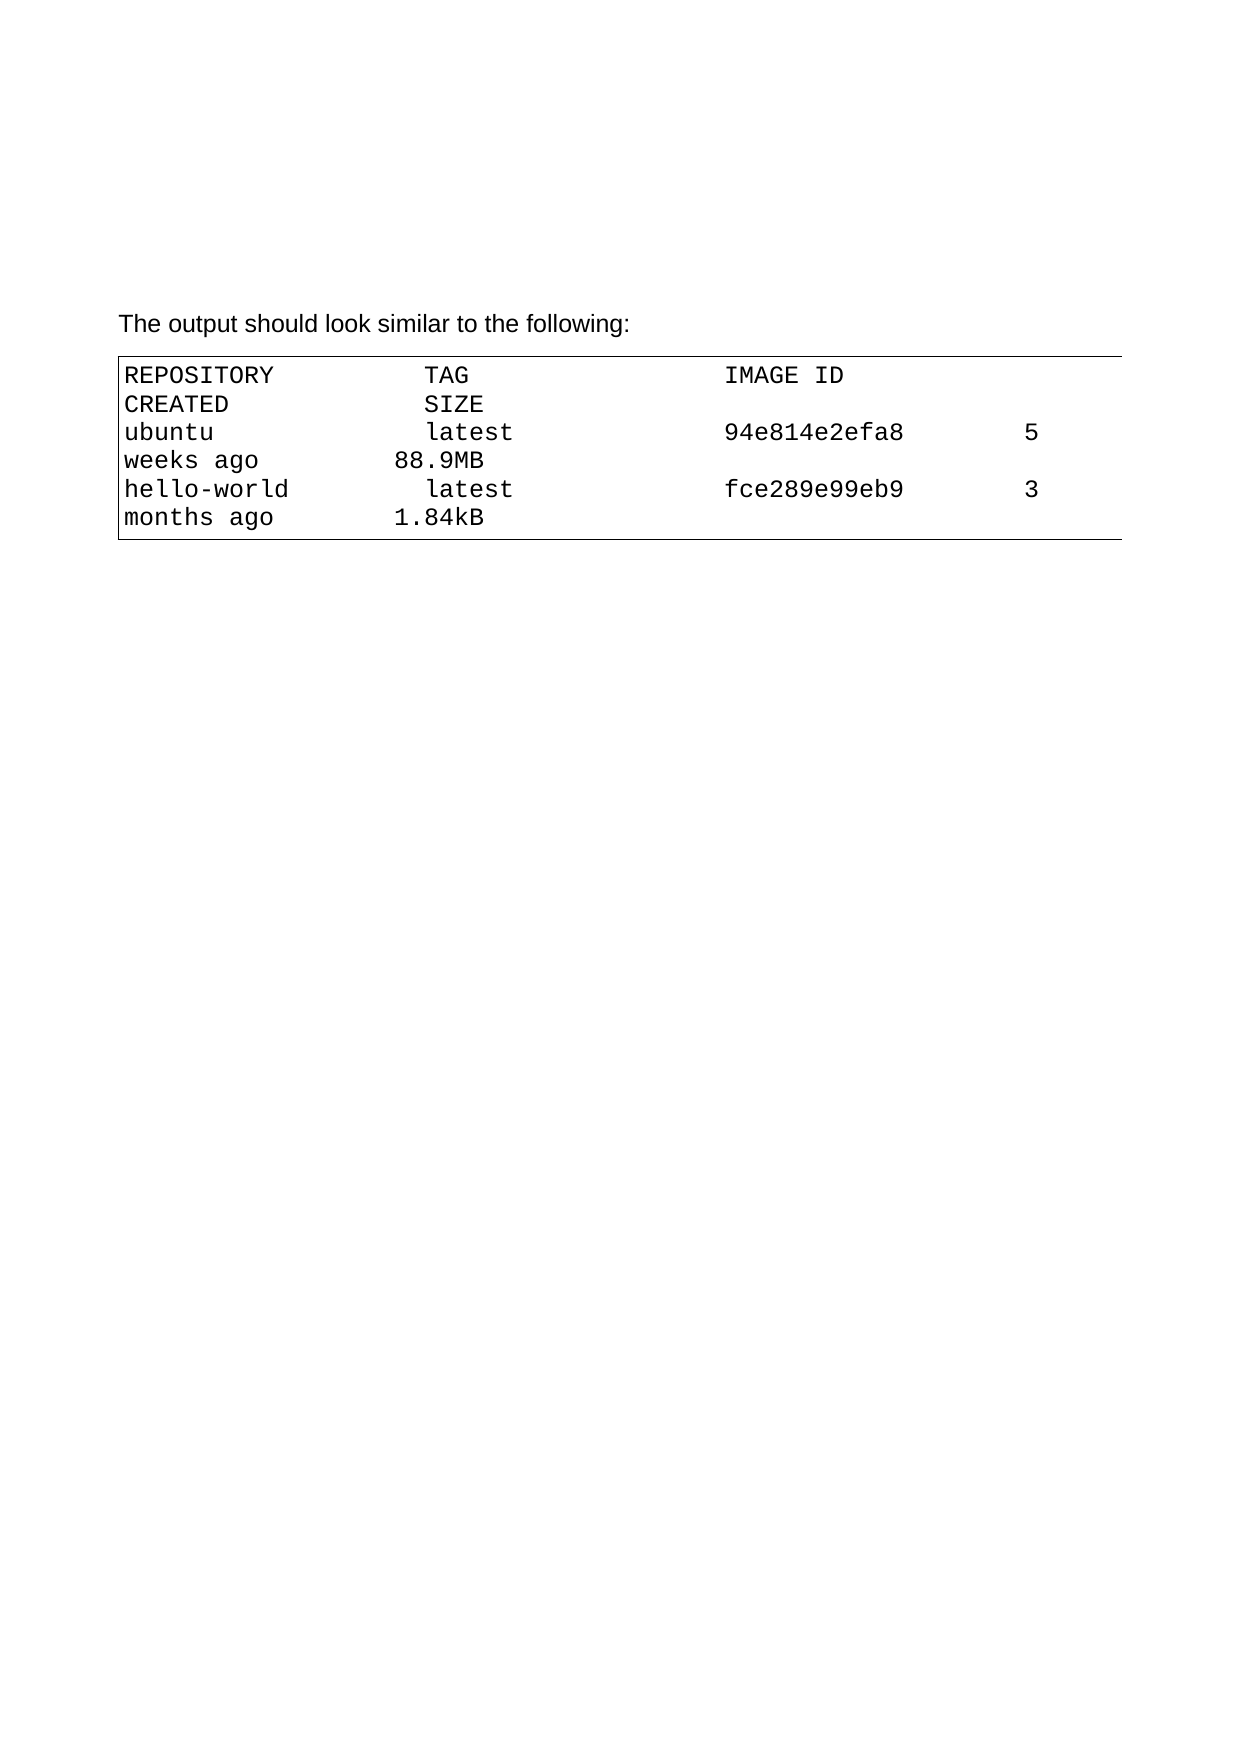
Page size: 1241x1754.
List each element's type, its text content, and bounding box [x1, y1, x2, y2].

table_header REPOSITORY TAG IMAGE ID CREATED SIZE ubuntu latest 94e814e2efa8 5 weeks ago 88.9MB hello-world latest fce289e99eb9 3 months ago 1.84kB [119, 357, 1122, 539]
text The output should look similar to the following: [118, 308, 1122, 337]
